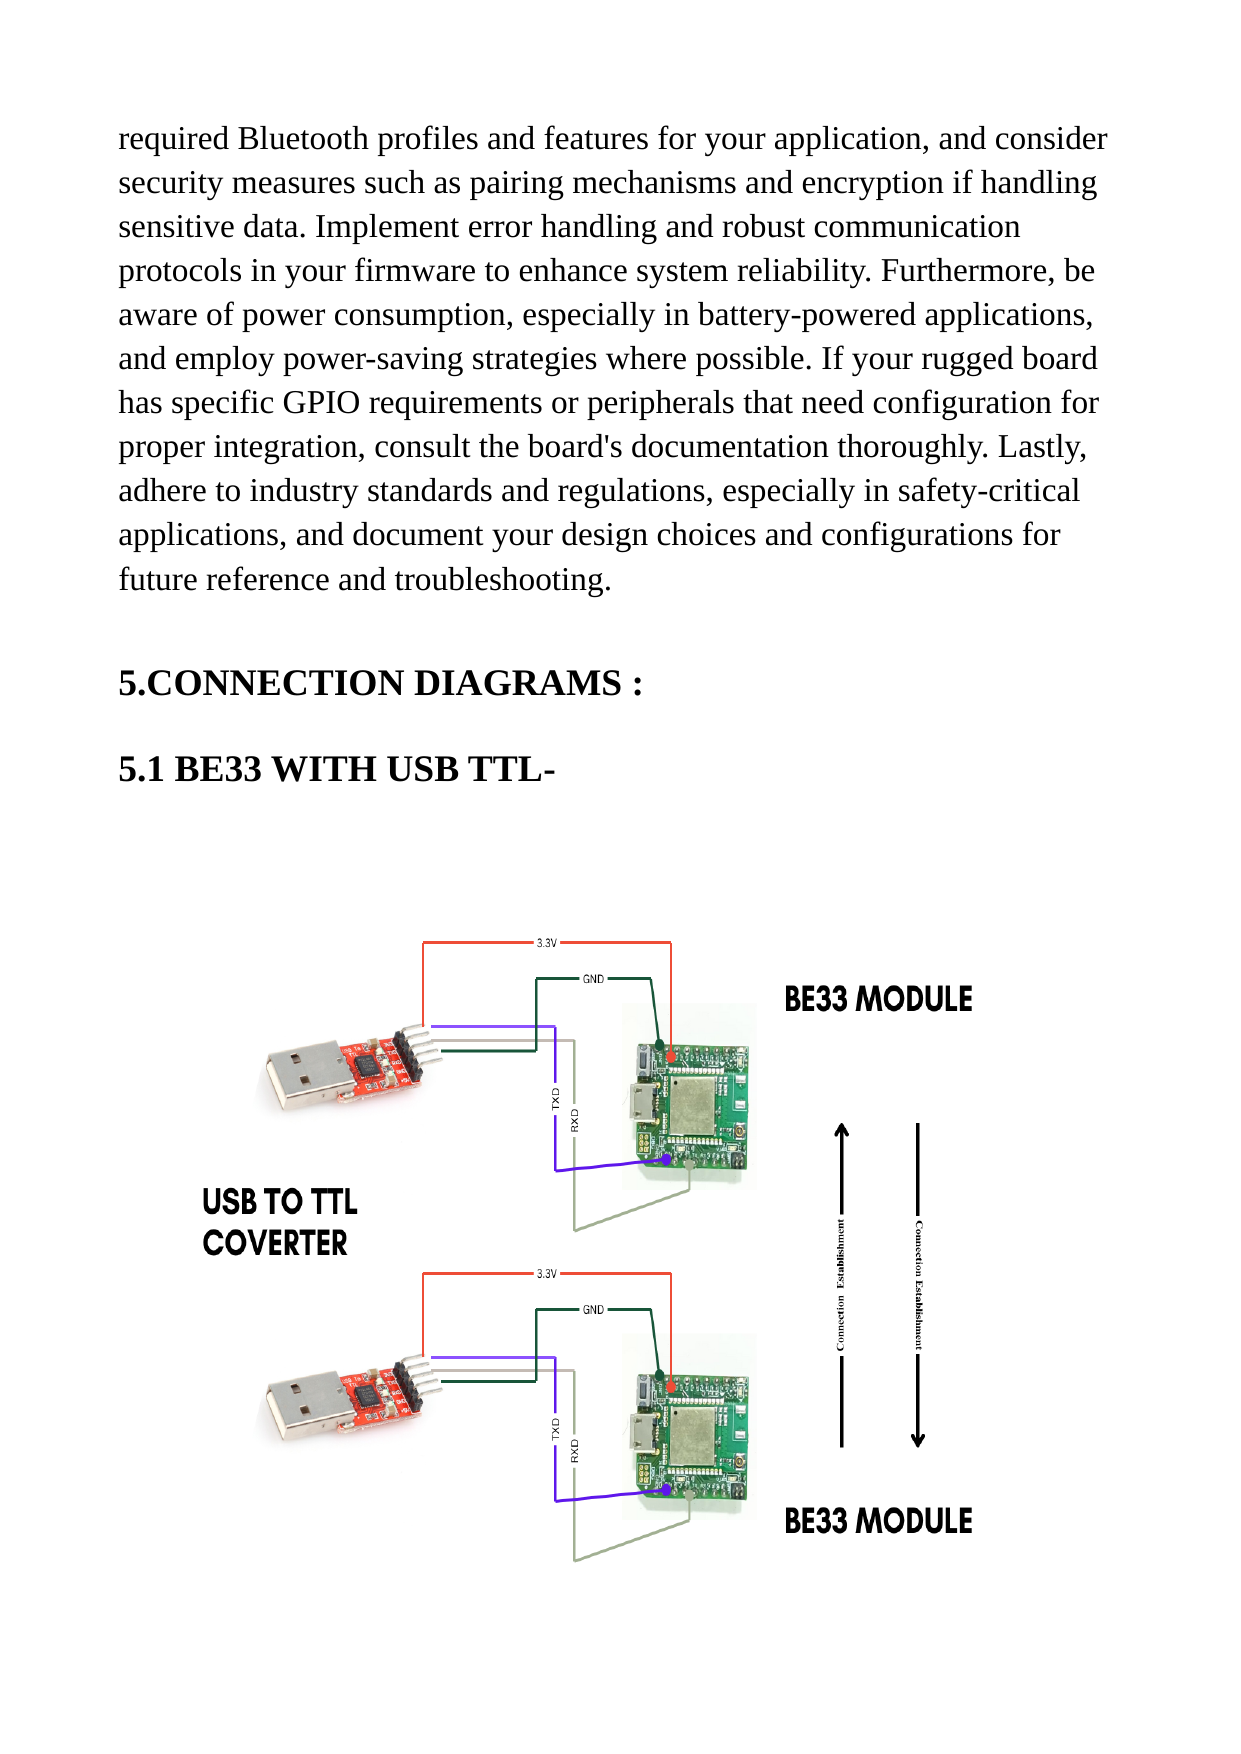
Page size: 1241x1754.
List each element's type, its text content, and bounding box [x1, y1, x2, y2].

text required Bluetooth profiles and features for your application, and consider security measures such as pairing mechanisms and encryption if handling sensitive data. Implement error handling and robust communication protocols in your firmware to enhance system reliability. Furthermore, be aware of power consumption, especially in battery-powered applications, and employ power-saving strategies where possible. If your rugged board has specific GPIO requirements or peripherals that need configuration for proper integration, consult the board's documentation thoroughly. Lastly, adhere to industry standards and regulations, especially in safety-critical applications, and document your design choices and configurations for future reference and troubleshooting. [118, 118, 1122, 597]
picture [35, 838, 1180, 1649]
text 5.CONNECTION DIAGRAMS : [118, 661, 1122, 704]
text 5.1 BE33 WITH USB TTL‑ [118, 747, 1122, 790]
